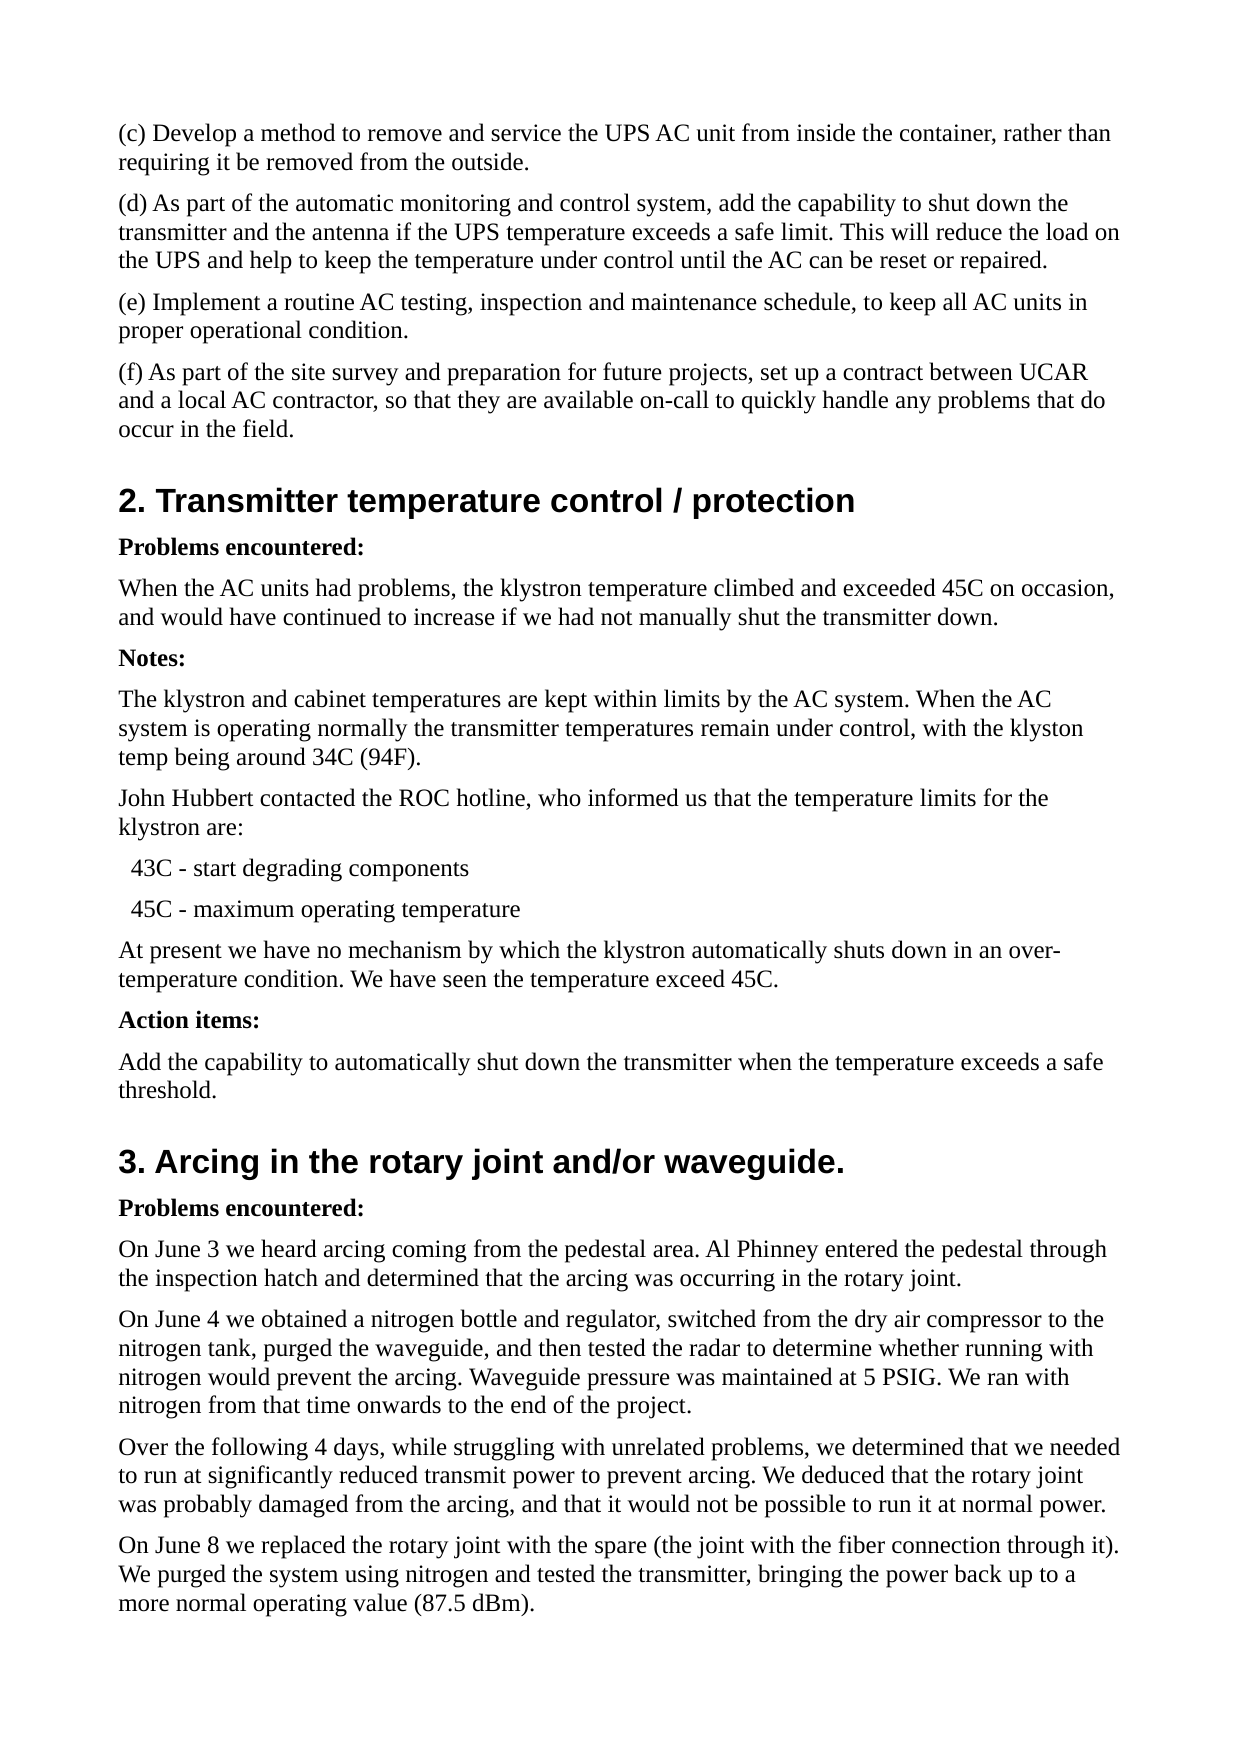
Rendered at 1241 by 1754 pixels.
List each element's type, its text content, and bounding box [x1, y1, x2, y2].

subtitle 2. Transmitter temperature control / protection [118, 481, 1122, 519]
subtitle 3. Arcing in the rotary joint and/or waveguide. [118, 1142, 1122, 1180]
text Problems encountered: [118, 1193, 1122, 1222]
text (c) Develop a method to remove and service the UPS AC unit from inside the container, rather than requiring it be removed from the outside. [118, 118, 1122, 176]
text 43C - start degrading components [118, 853, 1122, 882]
text Problems encountered: [118, 532, 1122, 561]
text 45C - maximum operating temperature [118, 894, 1122, 923]
text At present we have no mechanism by which the klystron automatically shuts down in an over-temperature condition. We have seen the temperature exceed 45C. [118, 936, 1122, 993]
text Action items: [118, 1006, 1122, 1034]
text Notes: [118, 643, 1122, 672]
text (f) As part of the site survey and preparation for future projects, set up a contract between UCAR and a local AC contractor, so that they are available on-call to quickly handle any problems that do occur in the field. [118, 357, 1122, 443]
text Add the capability to automatically shut down the transmitter when the temperature exceeds a safe threshold. [118, 1047, 1122, 1104]
text Over the following 4 days, while struggling with unrelated problems, we determined that we needed to run at significantly reduced transmit power to prevent arcing. We deduced that the rotary joint was probably damaged from the arcing, and that it would not be possible to run it at normal power. [118, 1432, 1122, 1518]
text (e) Implement a routine AC testing, inspection and maintenance schedule, to keep all AC units in proper operational condition. [118, 287, 1122, 344]
text On June 3 we heard arcing coming from the pedestal area. Al Phinney entered the pedestal through the inspection hatch and determined that the arcing was occurring in the rotary joint. [118, 1234, 1122, 1292]
text The klystron and cabinet temperatures are kept within limits by the AC system. When the AC system is operating normally the transmitter temperatures remain under control, with the klyston temp being around 34C (94F). [118, 684, 1122, 771]
text (d) As part of the automatic monitoring and control system, add the capability to shut down the transmitter and the antenna if the UPS temperature exceeds a safe limit. This will reduce the load on the UPS and help to keep the temperature under control until the AC can be reset or repaired. [118, 188, 1122, 274]
text On June 4 we obtained a nitrogen bottle and regulator, switched from the dry air compressor to the nitrogen tank, purged the waveguide, and then tested the radar to determine whether running with nitrogen would prevent the arcing. Waveguide pressure was maintained at 5 PSIG. We ran with nitrogen from that time onwards to the end of the project. [118, 1304, 1122, 1419]
text John Hubbert contacted the ROC hotline, who informed us that the temperature limits for the klystron are: [118, 783, 1122, 841]
text When the AC units had problems, the klystron temperature climbed and exceeded 45C on occasion, and would have continued to increase if we had not manually shut the transmitter down. [118, 573, 1122, 631]
text On June 8 we replaced the rotary joint with the spare (the joint with the fiber connection through it). We purged the system using nitrogen and tested the transmitter, bringing the power back up to a more normal operating value (87.5 dBm). [118, 1530, 1122, 1617]
